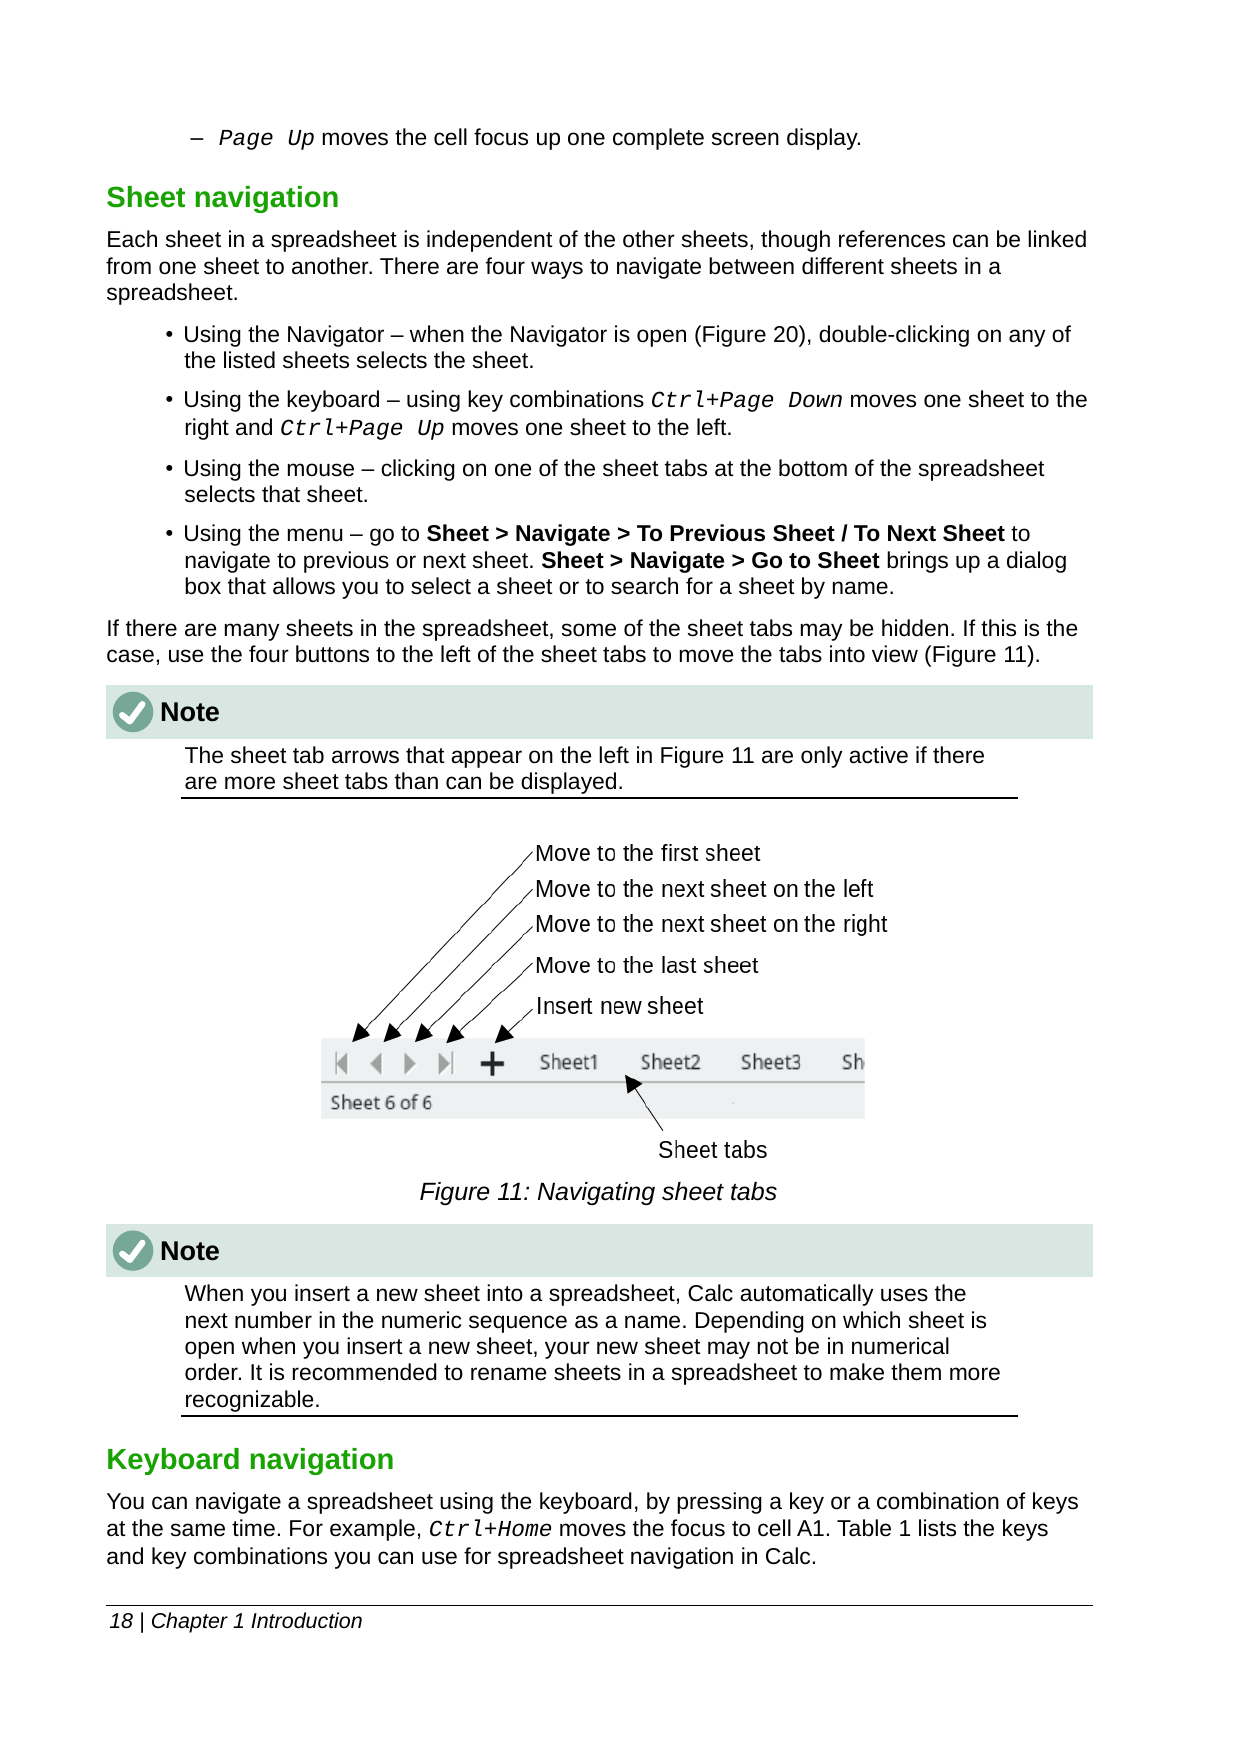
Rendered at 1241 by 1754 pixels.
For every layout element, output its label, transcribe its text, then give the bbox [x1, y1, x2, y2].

text The sheet tab arrows that appear on the left in Figure 11 are only active if there are more sheet tabs than can be displayed. [181, 739, 1018, 797]
list Using the mouse – clicking on one of the sheet tabs at the bottom of the spreadsheet selects that sheet. [162, 452, 1093, 508]
list Page Up moves the cell focus up one complete screen display. [187, 121, 1093, 155]
list Using the Navigator – when the Navigator is open (Figure 20), double-clicking on any of the listed sheets selects the sheet. [162, 318, 1093, 373]
text Each sheet in a spreadsheet is independent of the other sheets, though references can be linked from one sheet to another. There are four ways to navigate between different sheets in a spreadsheet. [106, 226, 1093, 305]
subtitle Keyboard navigation [106, 1442, 1093, 1476]
subtitle Note [106, 685, 1093, 739]
text If there are many sheets in the spreadsheet, some of the sheet tabs may be hidden. If this is the case, use the four buttons to the left of the sheet tabs to move the tabs into view (Figure 11). [106, 615, 1093, 667]
text When you insert a new sheet into a spreadsheet, Calc automatically uses the next number in the numeric sequence as a name. Depending on which sheet is open when you insert a new sheet, your new sheet may not be in numerical order. It is recommended to rename sheets in a spreadsheet to make them more recognizable. [181, 1277, 1018, 1415]
picture [307, 818, 892, 1165]
text You can navigate a spreadsheet using the keyboard, by pressing a key or a combination of keys at the same time. For example, Ctrl+Home moves the focus to cell A1. Table 1 lists the keys and key combinations you can use for spreadsheet navigation in Calc. [106, 1488, 1093, 1569]
subtitle Sheet navigation [106, 180, 1093, 214]
list Using the keyboard – using key combinations Ctrl+Page Down moves one sheet to the right and Ctrl+Page Up moves one sheet to the left. [162, 383, 1093, 443]
text Figure 11: Navigating sheet tabs [308, 1177, 891, 1206]
subtitle Note [106, 1224, 1093, 1277]
list Using the menu – go to Sheet > Navigate > To Previous Sheet / To Next Sheet to navigate to previous or next sheet. Sheet > Navigate > Go to Sheet brings up a dialog box that allows you to select a sheet or to search for a sheet by name. [162, 517, 1093, 602]
